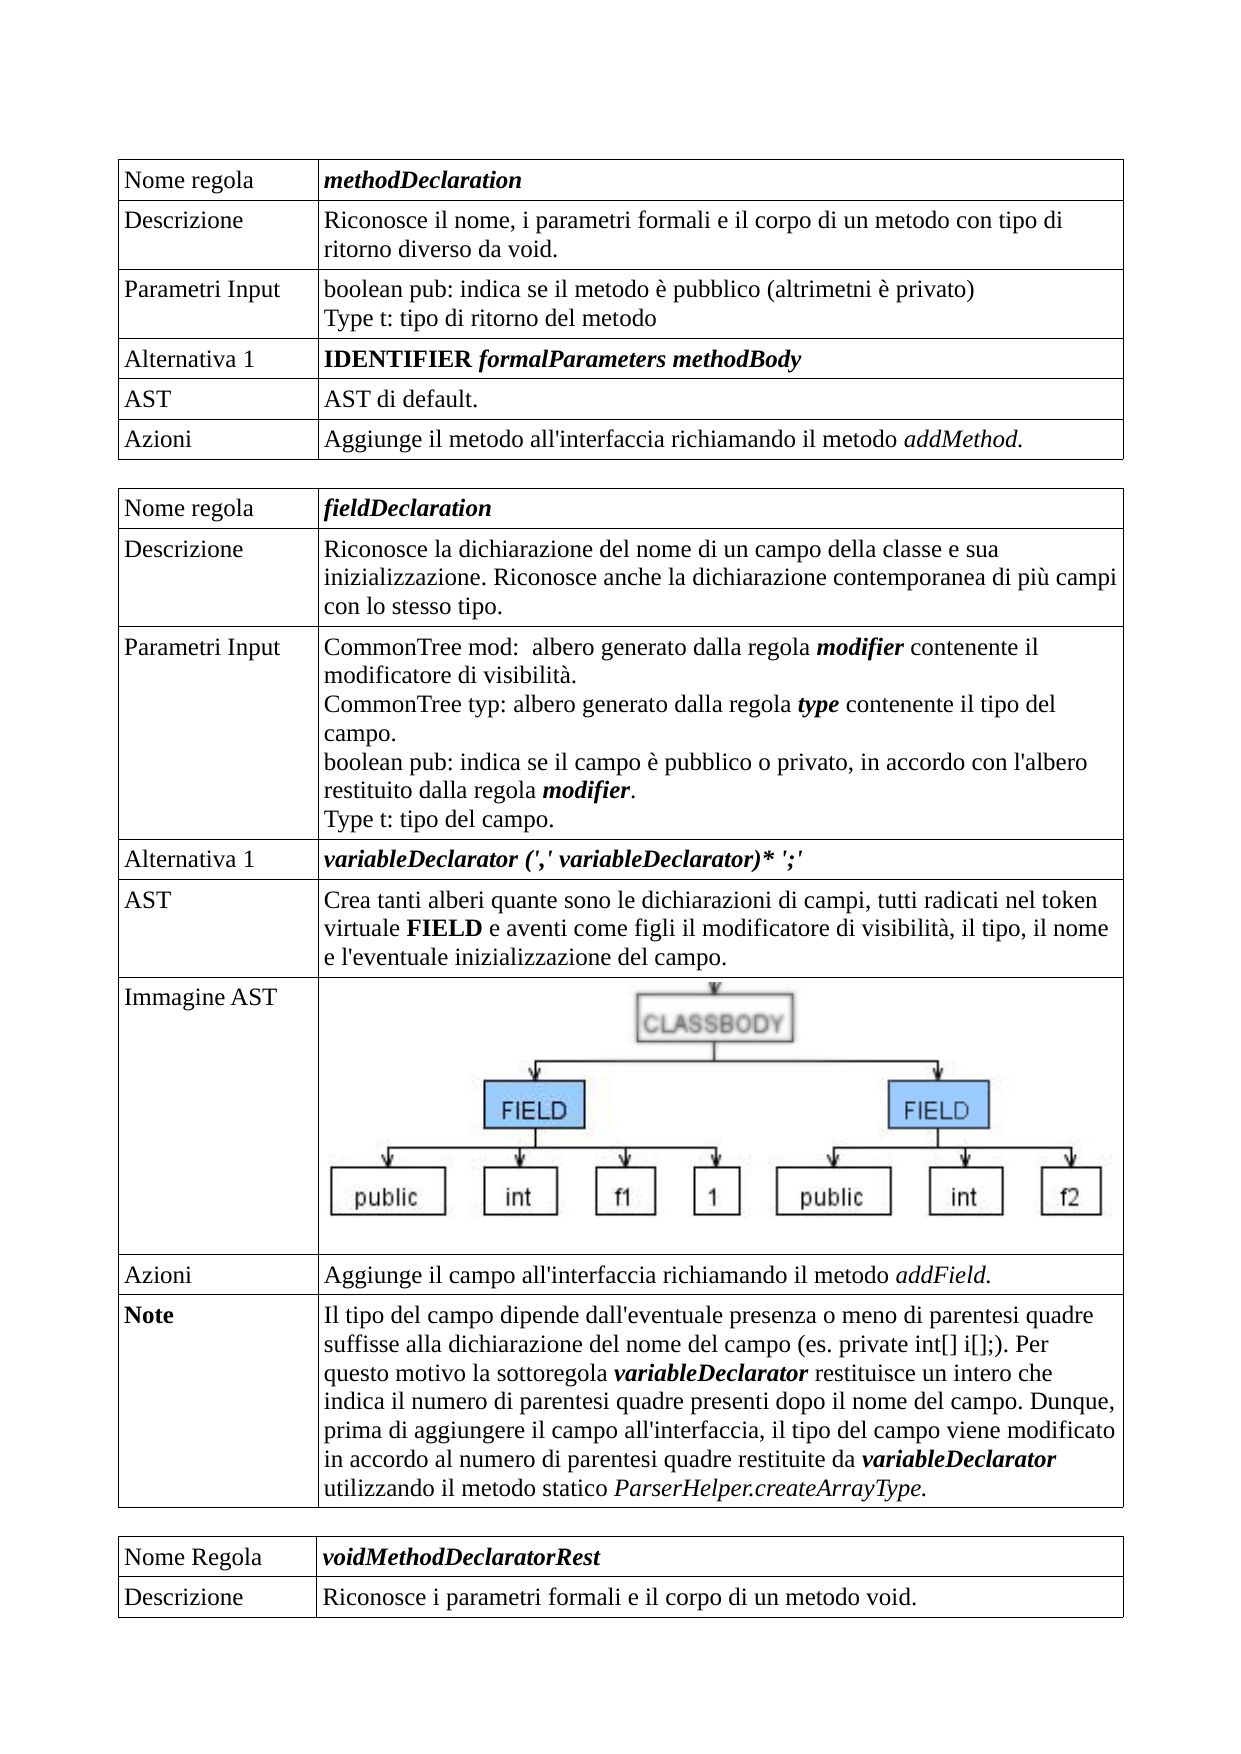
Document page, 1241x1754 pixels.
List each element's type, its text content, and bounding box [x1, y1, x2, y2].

table_cell Parametri Input [119, 627, 318, 838]
picture [323, 982, 1118, 1220]
table_cell AST [119, 880, 318, 977]
table_cell boolean pub: indica se il metodo è pubblico (altrimetni è privato) Type t: tipo di ritorno del metodo [319, 270, 1123, 338]
table_cell Riconosce la dichiarazione del nome di un campo della classe e sua inizializzazione. Riconosce anche la dichiarazione contemporanea di più campi con lo stesso tipo. [319, 529, 1123, 626]
table_header Nome regola [119, 160, 318, 200]
table_header methodDeclaration [319, 160, 1123, 200]
table_cell AST [119, 379, 318, 418]
table_cell Aggiunge il campo all'interfaccia richiamando il metodo addField. [319, 1255, 1123, 1294]
table_cell Immagine AST [119, 978, 318, 1254]
table_cell Riconosce il nome, i parametri formali e il corpo di un metodo con tipo di ritorno diverso da void. [319, 201, 1123, 269]
table_cell Crea tanti alberi quante sono le dichiarazioni di campi, tutti radicati nel token virtuale FIELD e aventi come figli il modificatore di visibilità, il tipo, il nome e l'eventuale inizializzazione del campo. [319, 880, 1123, 977]
table_cell Parametri Input [119, 270, 318, 338]
table_cell Aggiunge il metodo all'interfaccia richiamando il metodo addMethod. [319, 420, 1123, 459]
table_header Nome Regola [119, 1537, 316, 1576]
table_cell Alternativa 1 [119, 840, 318, 879]
table_cell variableDeclarator (',' variableDeclarator)* ';' [319, 840, 1123, 879]
table_cell Azioni [119, 1255, 318, 1294]
table_cell CommonTree mod: albero generato dalla regola modifier contenente il modificatore di visibilità. CommonTree typ: albero generato dalla regola type contenente il tipo del campo. boolean pub: indica se il campo è pubblico o privato, in accordo con l'albero restituito dalla regola modifier. Type t: tipo del campo. [319, 627, 1123, 838]
table_cell Alternativa 1 [119, 339, 318, 378]
table_cell Descrizione [119, 529, 318, 626]
table_cell [319, 983, 323, 1219]
table_cell IDENTIFIER formalParameters methodBody [319, 339, 1123, 378]
table_cell AST di default. [319, 379, 1123, 418]
table_cell [319, 978, 1123, 982]
table_cell Il tipo del campo dipende dall'eventuale presenza o meno di parentesi quadre suffisse alla dichiarazione del nome del campo (es. private int[] i[];). Per questo motivo la sottoregola variableDeclarator restituisce un intero che indica il numero di parentesi quadre presenti dopo il nome del campo. Dunque, prima di aggiungere il campo all'interfaccia, il tipo del campo viene modificato in accordo al numero di parentesi quadre restituite da variableDeclarator utilizzando il metodo statico ParserHelper.createArrayType. [319, 1295, 1123, 1507]
table_header voidMethodDeclaratorRest [317, 1537, 1123, 1576]
table_cell Riconosce i parametri formali e il corpo di un metodo void. [317, 1577, 1123, 1617]
table_cell [1118, 983, 1123, 1219]
table_header Nome regola [119, 489, 318, 528]
table_cell Azioni [119, 420, 318, 459]
table_header fieldDeclaration [319, 489, 1123, 528]
table_cell Note [119, 1295, 318, 1507]
table_cell [319, 1220, 1123, 1254]
table_cell Descrizione [119, 201, 318, 269]
table_cell Descrizione [119, 1577, 316, 1617]
